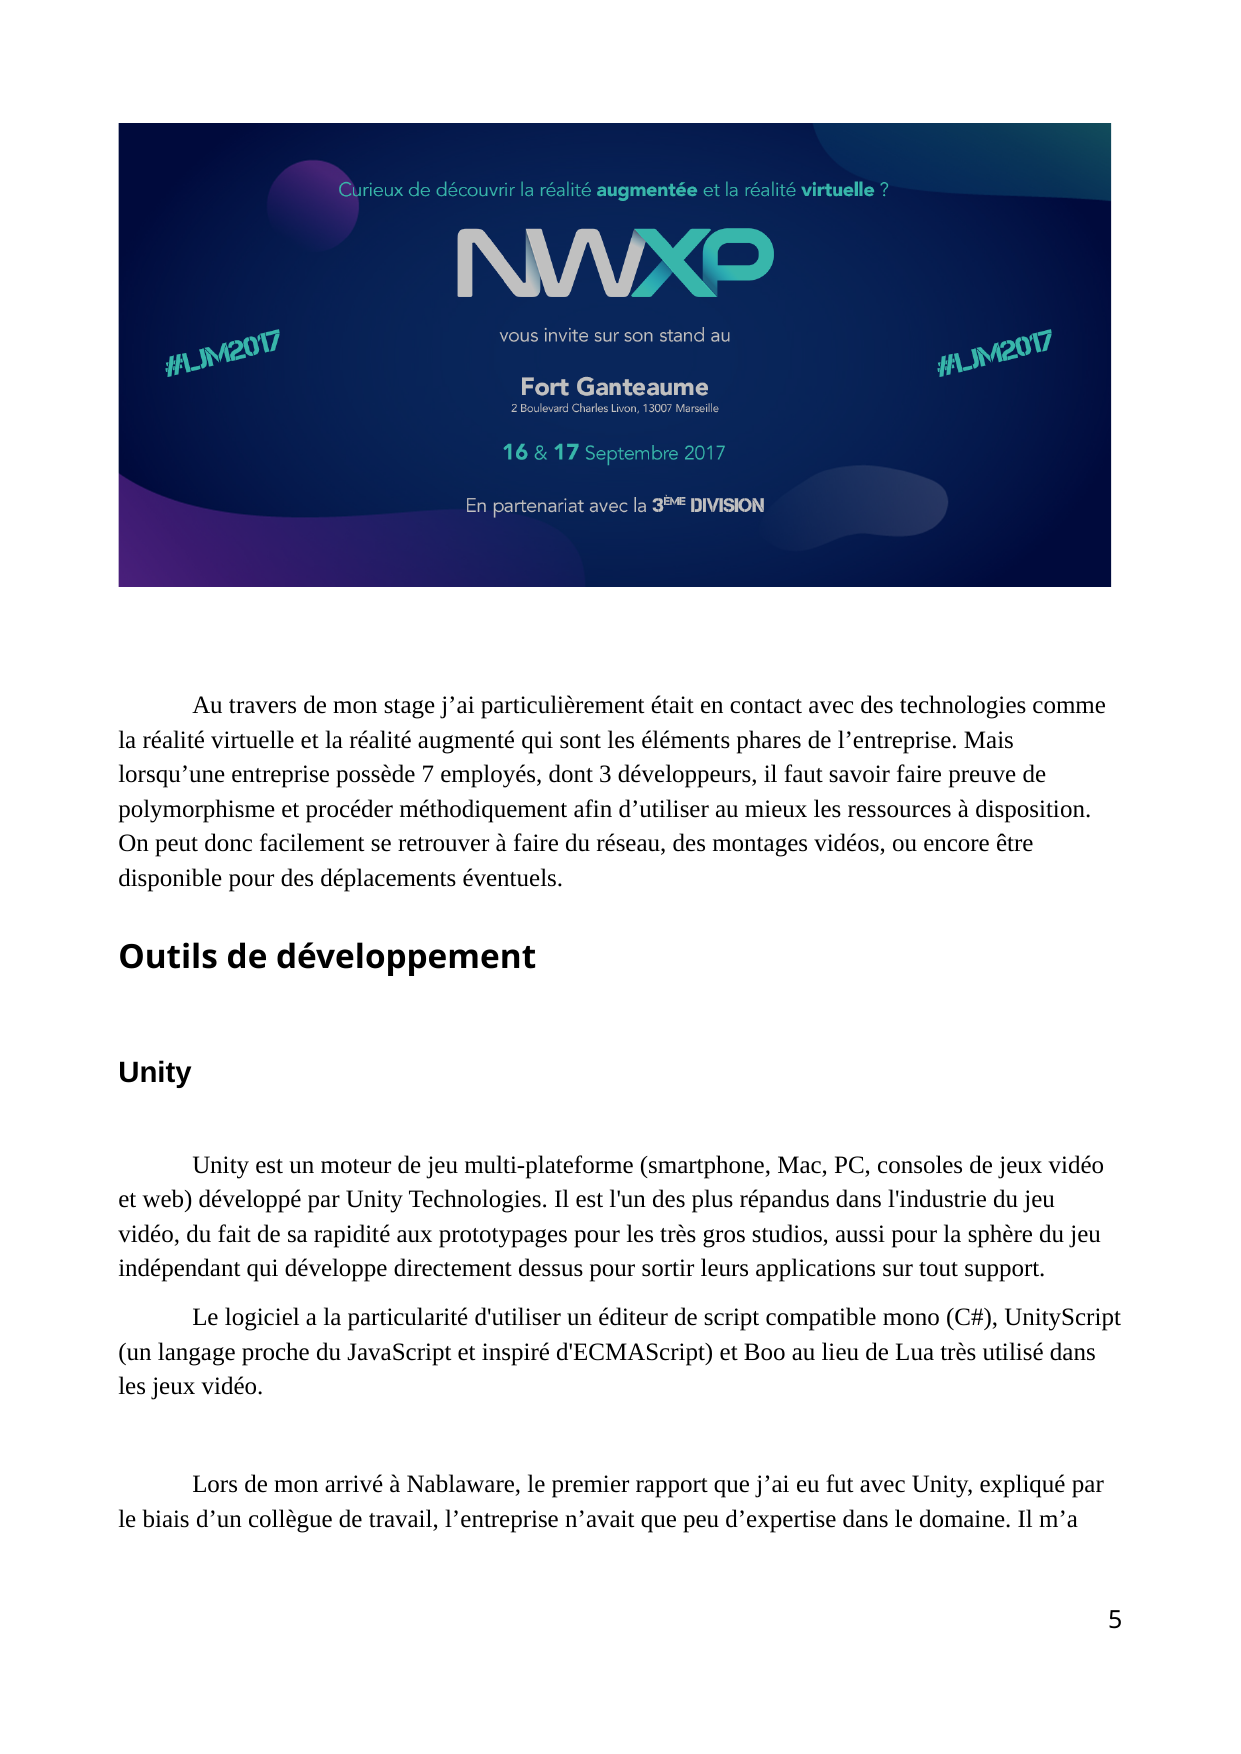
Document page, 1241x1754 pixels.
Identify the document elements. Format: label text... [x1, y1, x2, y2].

subtitle Outils de développement [118, 933, 1122, 978]
text Au travers de mon stage j’ai particulièrement était en contact avec des technologies comme la réalité virtuelle et la réalité augmenté qui sont les éléments phares de l’entreprise. Mais lorsqu’une entreprise possède 7 employés, dont 3 développeurs, il faut savoir faire preuve de polymorphisme et procéder méthodiquement afin d’utiliser au mieux les ressources à disposition. On peut donc facilement se retrouver à faire du réseau, des montages vidéos, ou encore être disponible pour des déplacements éventuels. [118, 691, 1122, 892]
picture [118, 123, 1112, 587]
text Le logiciel a la particularité d'utiliser un éditeur de script compatible mono (C#), UnityScript (un langage proche du JavaScript et inspiré d'ECMAScript) et Boo au lieu de Lua très utilisé dans les jeux vidéo. [118, 1302, 1122, 1400]
text Unity est un moteur de jeu multi-plateforme (smartphone, Mac, PC, consoles de jeux vidéo et web) développé par Unity Technologies. Il est l'un des plus répandus dans l'industrie du jeu vidéo, du fait de sa rapidité aux prototypages pour les très gros studios, aussi pour la sphère du jeu indépendant qui développe directement dessus pour sortir leurs applications sur tout support. [118, 1150, 1122, 1282]
subtitle Unity [118, 1054, 1122, 1088]
text Lors de mon arrivé à Nablaware, le premier rapport que j’ai eu fut avec Unity, expliqué par le biais d’un collègue de travail, l’entreprise n’avait que peu d’expertise dans le domaine. Il m’a [118, 1469, 1122, 1533]
